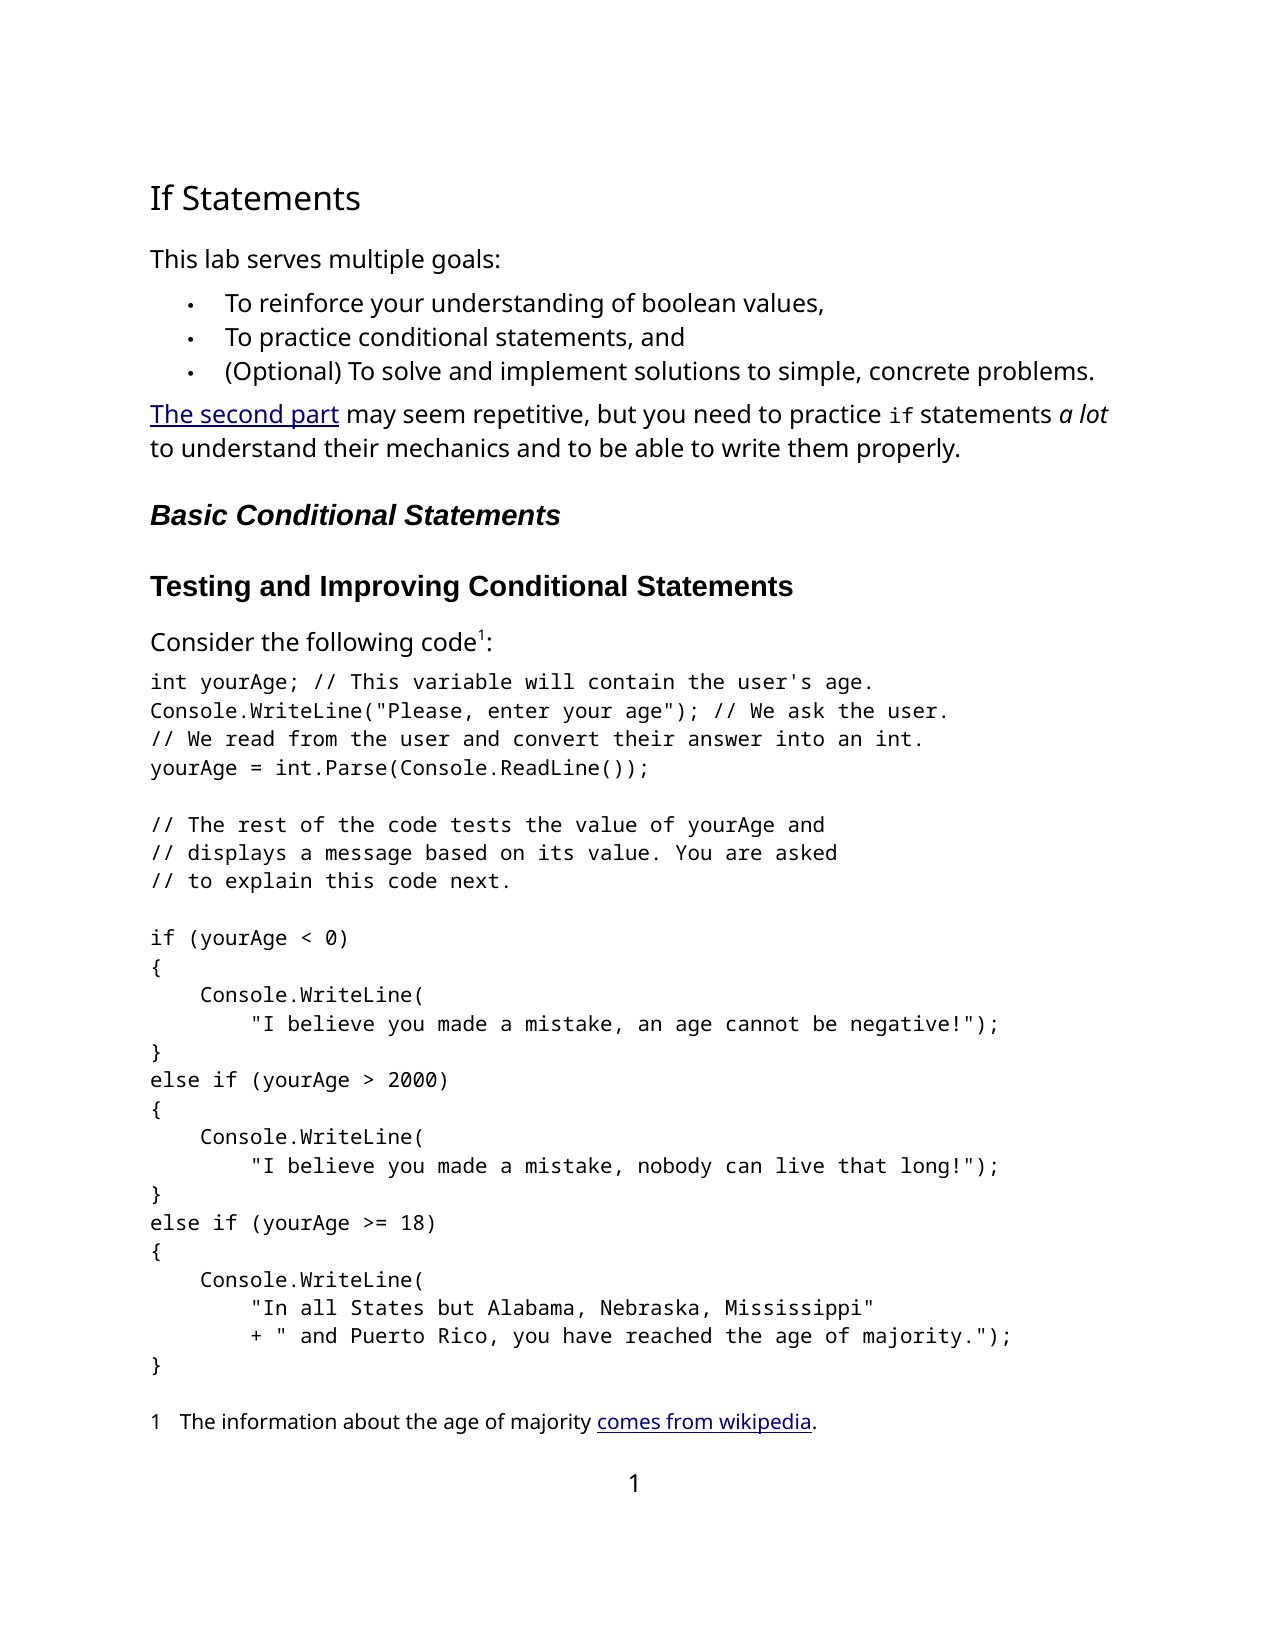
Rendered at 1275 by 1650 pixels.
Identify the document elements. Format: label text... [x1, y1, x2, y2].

text { [150, 1094, 1125, 1122]
list To practice conditional statements, and [187, 319, 1125, 353]
text } [150, 1179, 1125, 1208]
text This lab serves multiple goals: [150, 242, 1125, 276]
text Console.WriteLine( [150, 1122, 1125, 1151]
text } [150, 1037, 1125, 1066]
text Consider the following code: [150, 624, 1125, 658]
subtitle If Statements [150, 175, 1125, 221]
text "I believe you made a mistake, nobody can live that long!"); [150, 1151, 1125, 1179]
text else if (yourAge > 2000) [150, 1066, 1125, 1094]
text else if (yourAge >= 18) [150, 1208, 1125, 1236]
text The second part may seem repetitive, but you need to practice if statements a lot to understand their mechanics and to be able to write them properly. [150, 396, 1125, 464]
text int yourAge; // This variable will contain the user's age. [150, 667, 1125, 696]
text yourAge = int.Parse(Console.ReadLine()); [150, 753, 1125, 781]
text + " and Puerto Rico, you have reached the age of majority."); [150, 1322, 1125, 1350]
text // displays a message based on its value. You are asked [150, 838, 1125, 867]
text Console.WriteLine( [150, 980, 1125, 1009]
text // The rest of the code tests the value of yourAge and [150, 810, 1125, 838]
text // to explain this code next. [150, 867, 1125, 895]
text // We read from the user and convert their answer into an int. [150, 724, 1125, 753]
text if (yourAge < 0) [150, 923, 1125, 952]
subtitle Testing and Improving Conditional Statements [150, 569, 1125, 603]
text { [150, 1236, 1125, 1265]
text { [150, 952, 1125, 980]
list (Optional) To solve and implement solutions to simple, concrete problems. [187, 353, 1125, 387]
text "I believe you made a mistake, an age cannot be negative!"); [150, 1009, 1125, 1037]
text } [150, 1350, 1125, 1378]
text "In all States but Alabama, Nebraska, Mississippi" [150, 1293, 1125, 1322]
text Console.WriteLine("Please, enter your age"); // We ask the user. [150, 696, 1125, 724]
list To reinforce your understanding of boolean values, [187, 285, 1125, 319]
text Console.WriteLine( [150, 1265, 1125, 1293]
subtitle Basic Conditional Statements [150, 498, 1125, 532]
text The information about the age of majority comes from wikipedia. [150, 1407, 1125, 1436]
